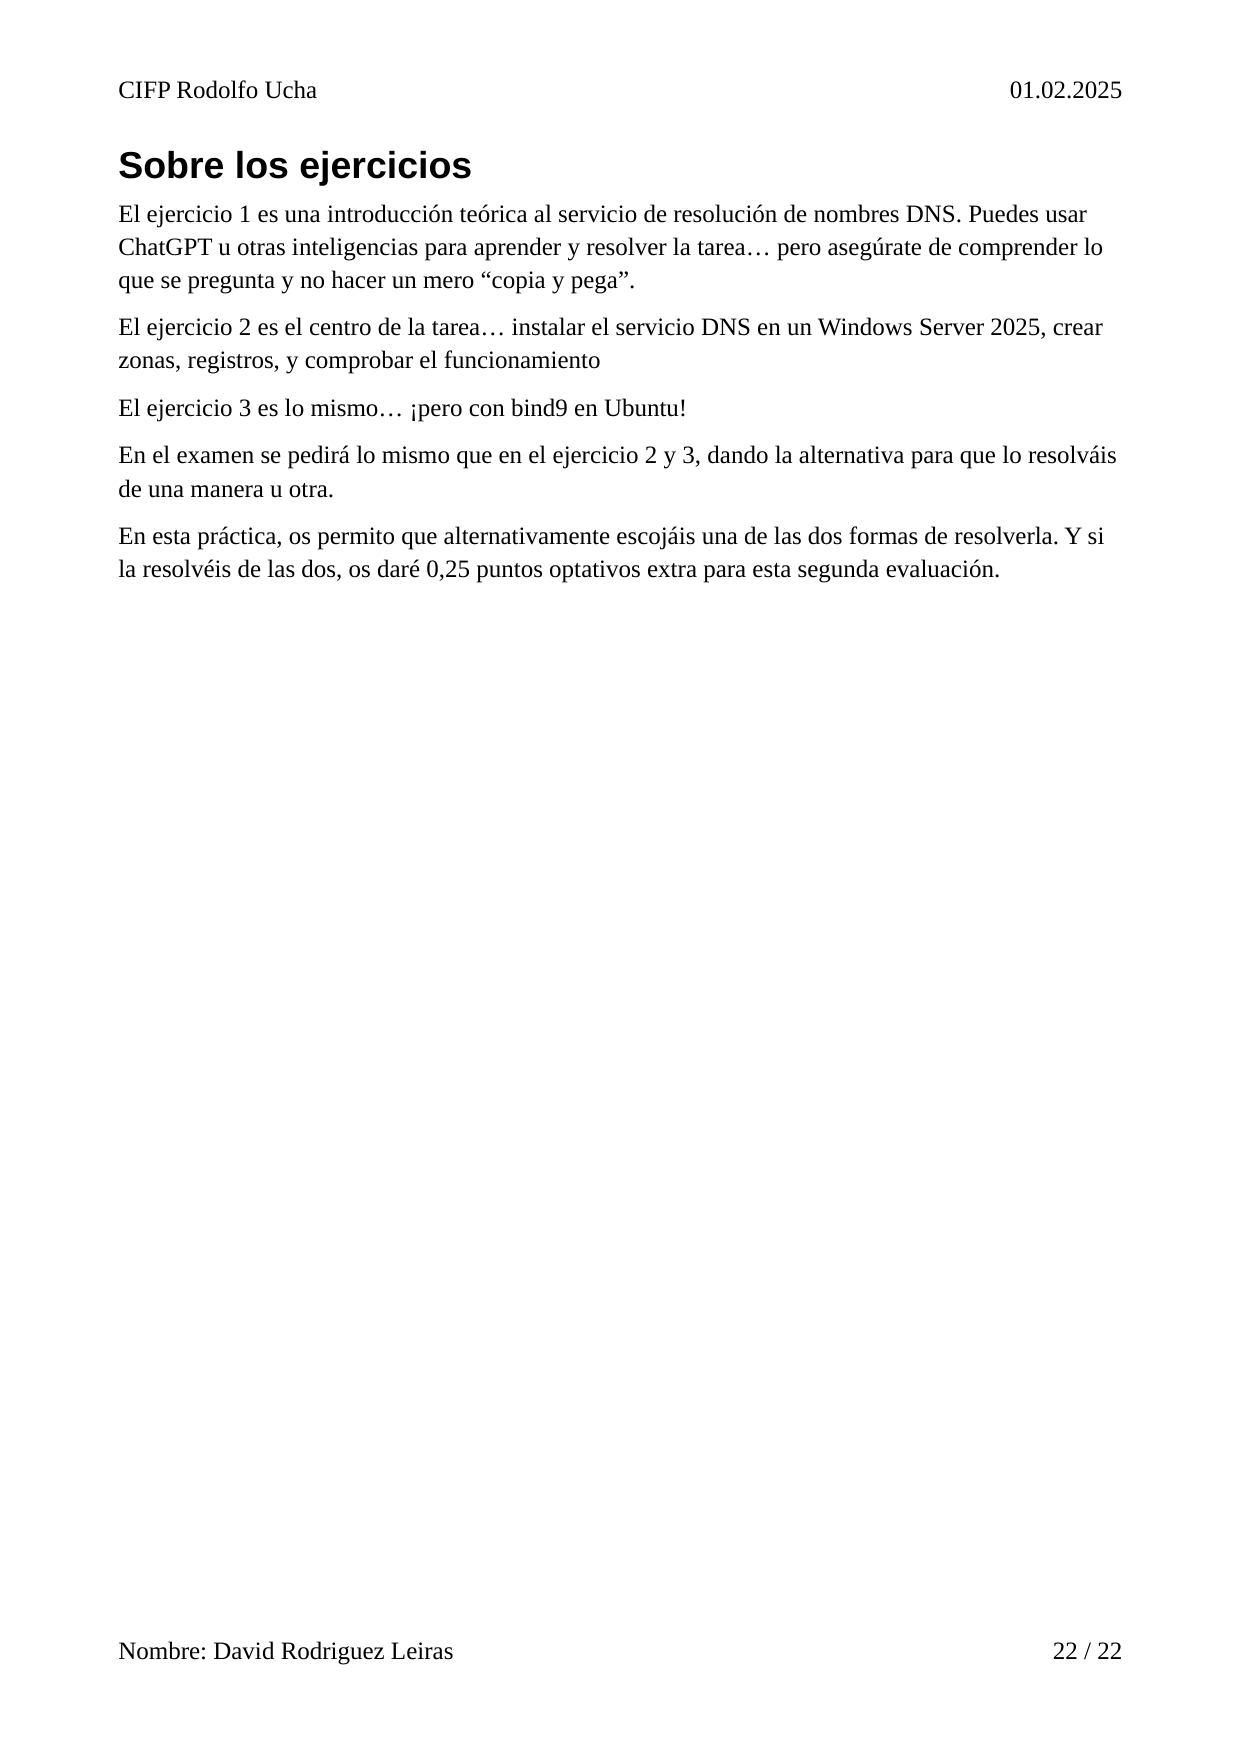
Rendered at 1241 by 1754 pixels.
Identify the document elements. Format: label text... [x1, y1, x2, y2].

text En el examen se pedirá lo mismo que en el ejercicio 2 y 3, dando la alternativa para que lo resolváis de una manera u otra. [118, 441, 1122, 502]
text El ejercicio 3 es lo mismo… ¡pero con bind9 en Ubuntu! [118, 393, 1122, 422]
subtitle Sobre los ejercicios [118, 143, 1122, 186]
text El ejercicio 1 es una introducción teórica al servicio de resolución de nombres DNS. Puedes usar ChatGPT u otras inteligencias para aprender y resolver la tarea… pero asegúrate de comprender lo que se pregunta y no hacer un mero “copia y pega”. [118, 199, 1122, 293]
text El ejercicio 2 es el centro de la tarea… instalar el servicio DNS en un Windows Server 2025, crear zonas, registros, y comprobar el funcionamiento [118, 312, 1122, 374]
text En esta práctica, os permito que alternativamente escojáis una de las dos formas de resolverla. Y si la resolvéis de las dos, os daré 0,25 puntos optativos extra para esta segunda evaluación. [118, 521, 1122, 583]
